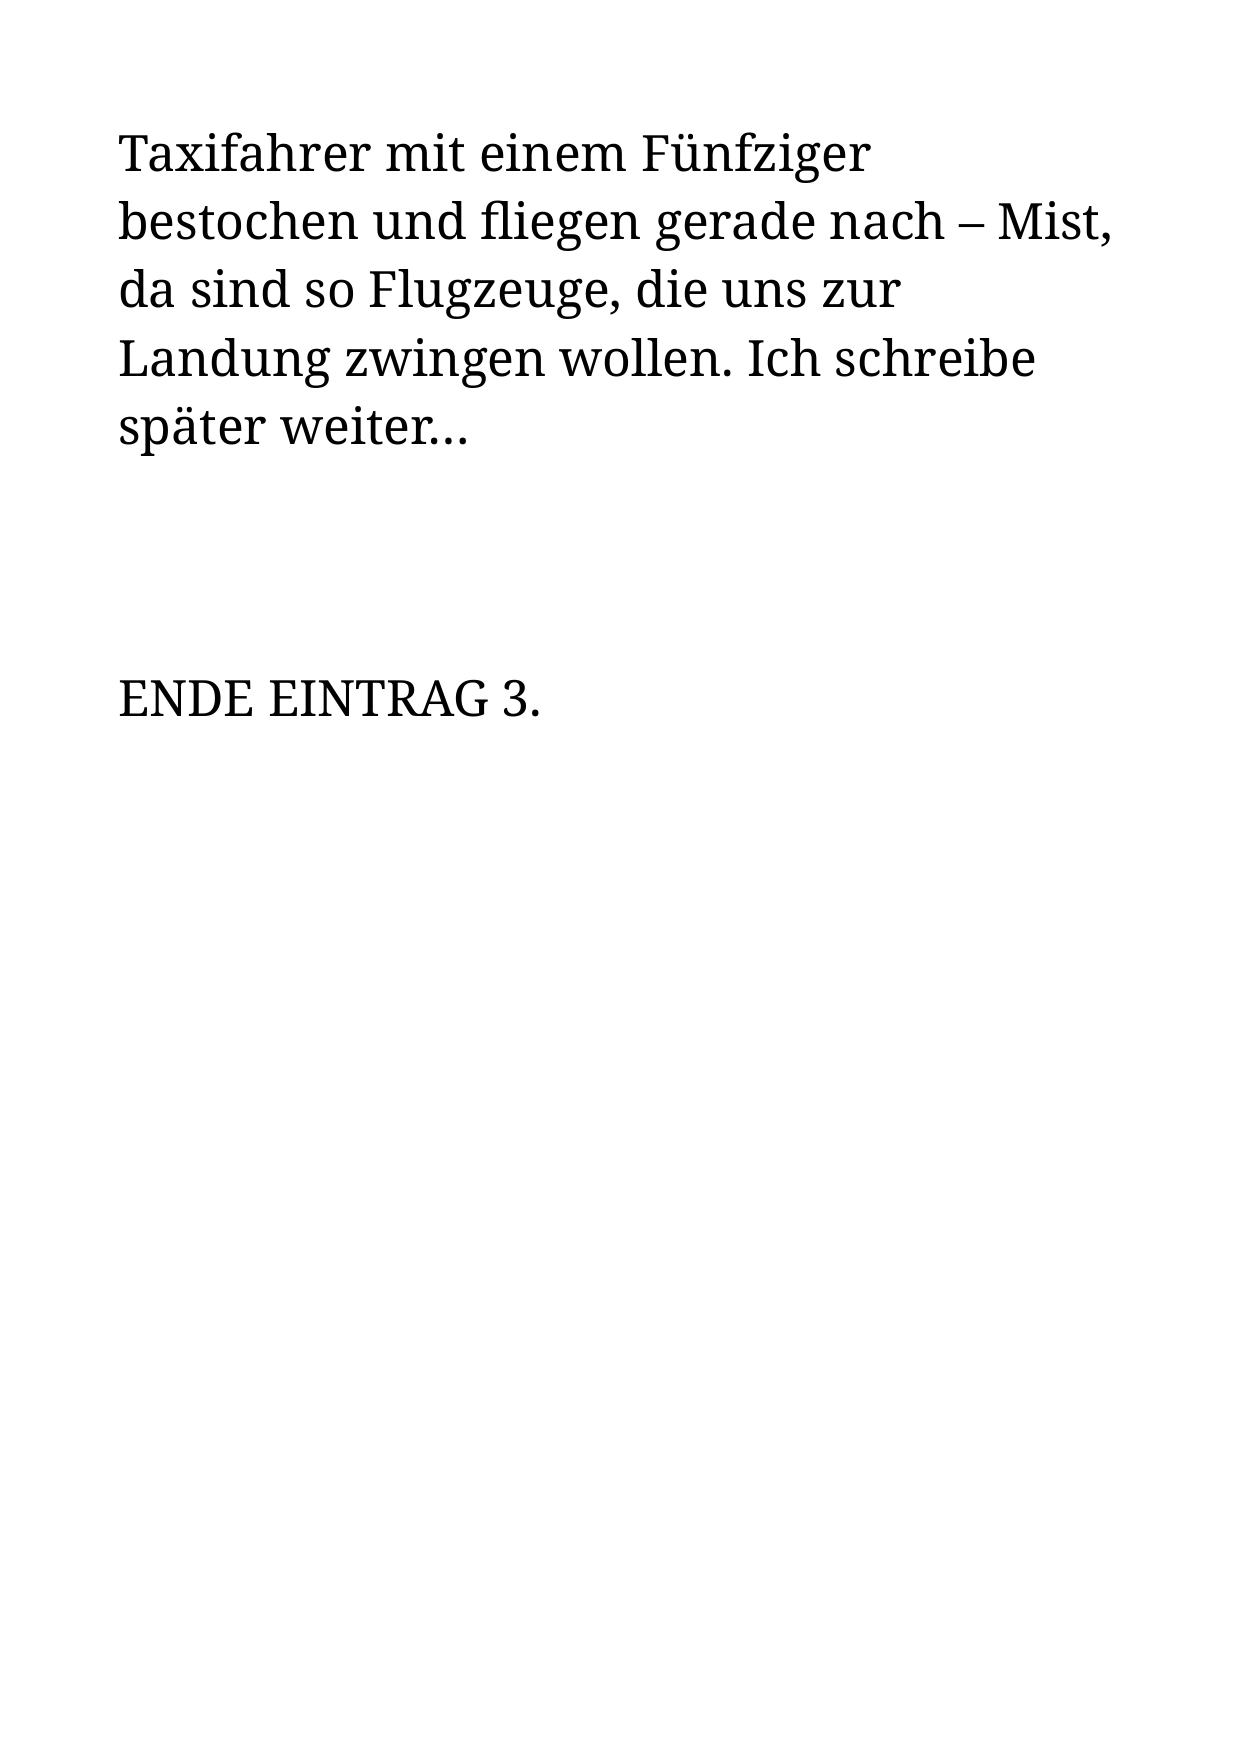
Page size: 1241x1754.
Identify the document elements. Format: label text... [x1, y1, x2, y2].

text Taxifahrer mit einem Fünfziger bestochen und fliegen gerade nach – Mist, da sind so Flugzeuge, die uns zur Landung zwingen wollen. Ich schreibe später weiter… [118, 118, 1122, 459]
text ENDE EINTRAG 3. [118, 663, 1122, 731]
